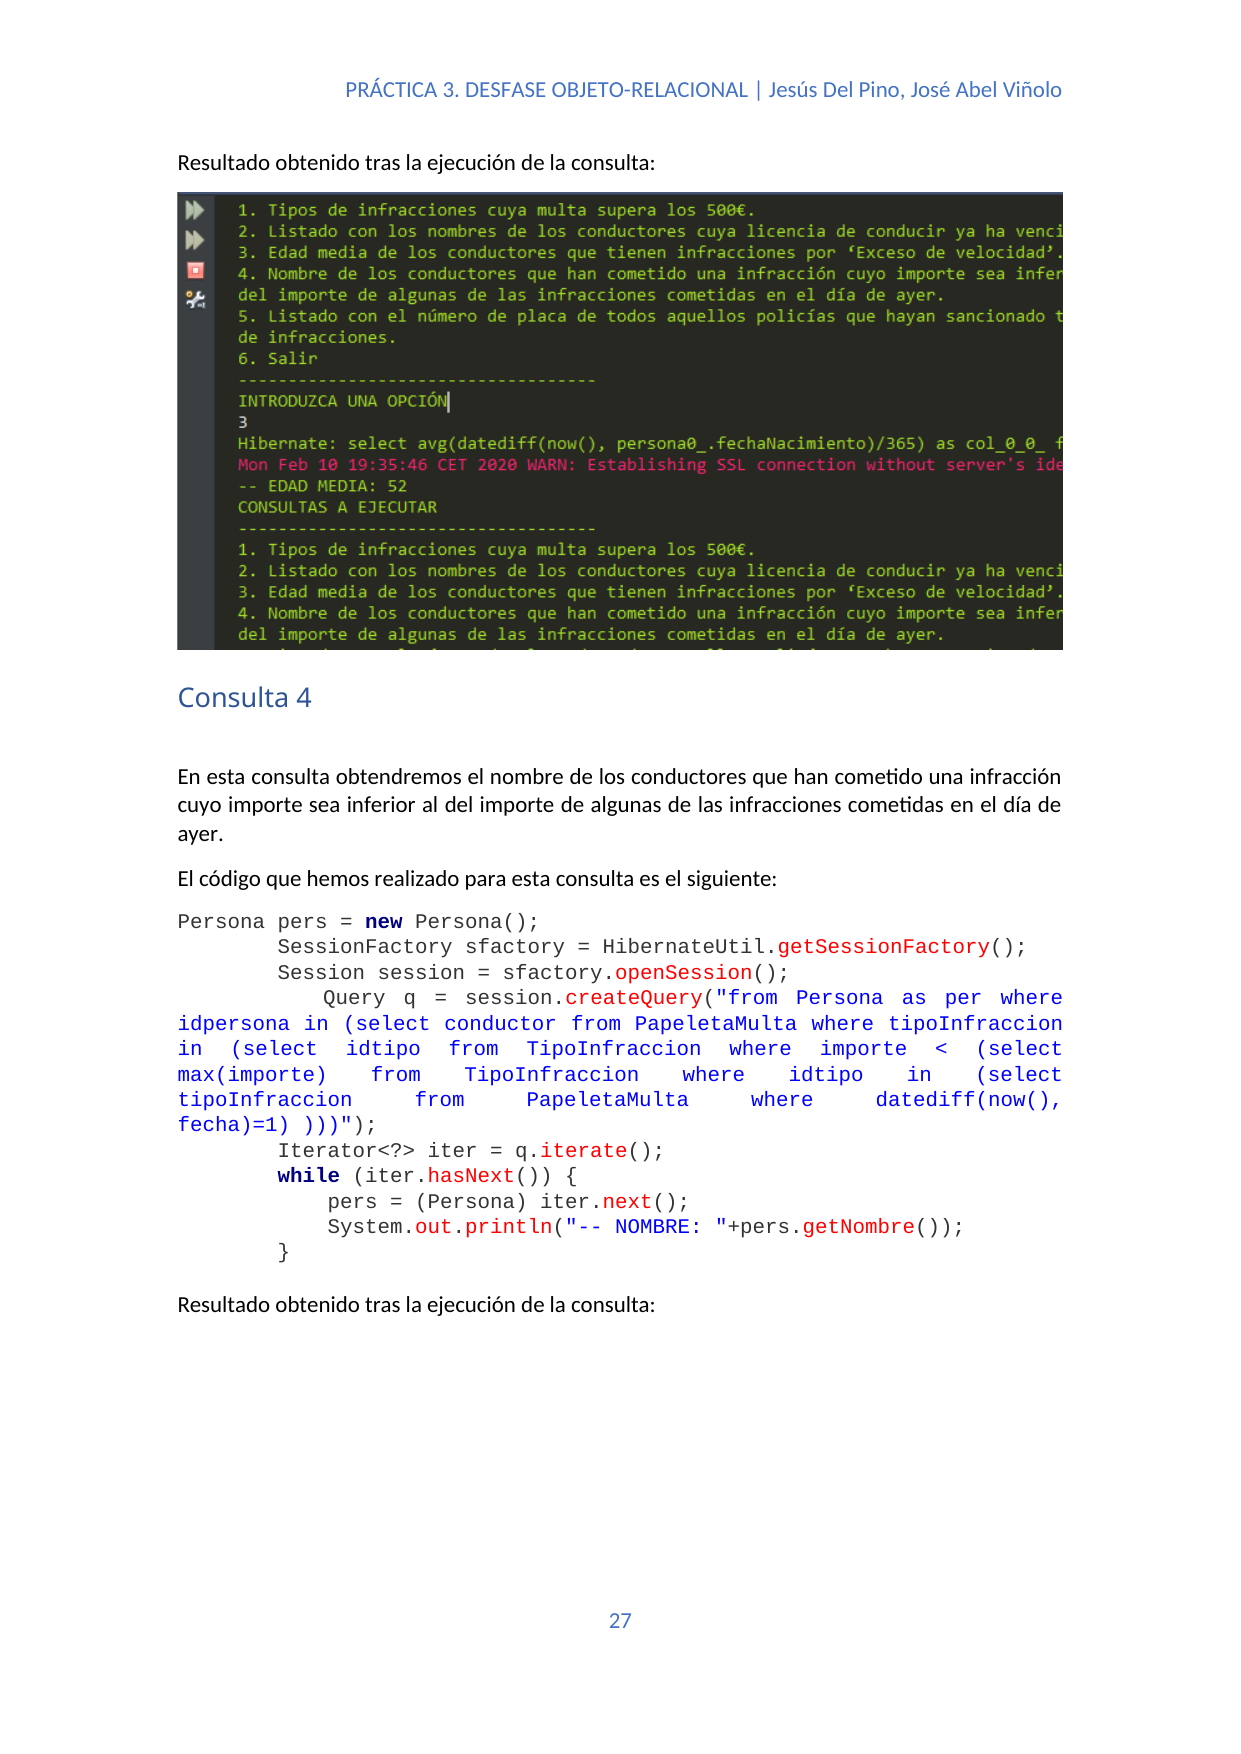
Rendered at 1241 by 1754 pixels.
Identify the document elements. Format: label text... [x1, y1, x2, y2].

text En esta consulta obtendremos el nombre de los conductores que han cometido una infracción cuyo importe sea inferior al del importe de algunas de las infracciones cometidas en el día de ayer. [177, 762, 1063, 847]
text } [177, 1240, 1063, 1265]
text System.out.println("-- NOMBRE: "+pers.getNombre()); [177, 1214, 1063, 1240]
text while (iter.hasNext()) { [177, 1163, 1063, 1189]
text Session session = sfactory.openSession(); [177, 960, 1063, 986]
text Query q = session.createQuery("from Persona as per where idpersona in (select conductor from PapeletaMulta where tipoInfraccion in (select idtipo from TipoInfraccion where importe < (select max(importe) from TipoInfraccion where idtipo in (select tipoInfraccion from PapeletaMulta where datediff(now(), fecha)=1) )))"); [177, 986, 1063, 1138]
text SessionFactory sfactory = HibernateUtil.getSessionFactory(); [177, 935, 1063, 960]
text Persona pers = new Persona(); [177, 909, 1063, 935]
text Resultado obtenido tras la ejecución de la consulta: [177, 148, 1063, 176]
text Iterator<?> iter = q.iterate(); [177, 1138, 1063, 1163]
text Resultado obtenido tras la ejecución de la consulta: [177, 1291, 1063, 1318]
text pers = (Persona) iter.next(); [177, 1189, 1063, 1214]
text El código que hemos realizado para esta consulta es el siguiente: [177, 864, 1063, 892]
subtitle Consulta 4 [177, 679, 1063, 716]
